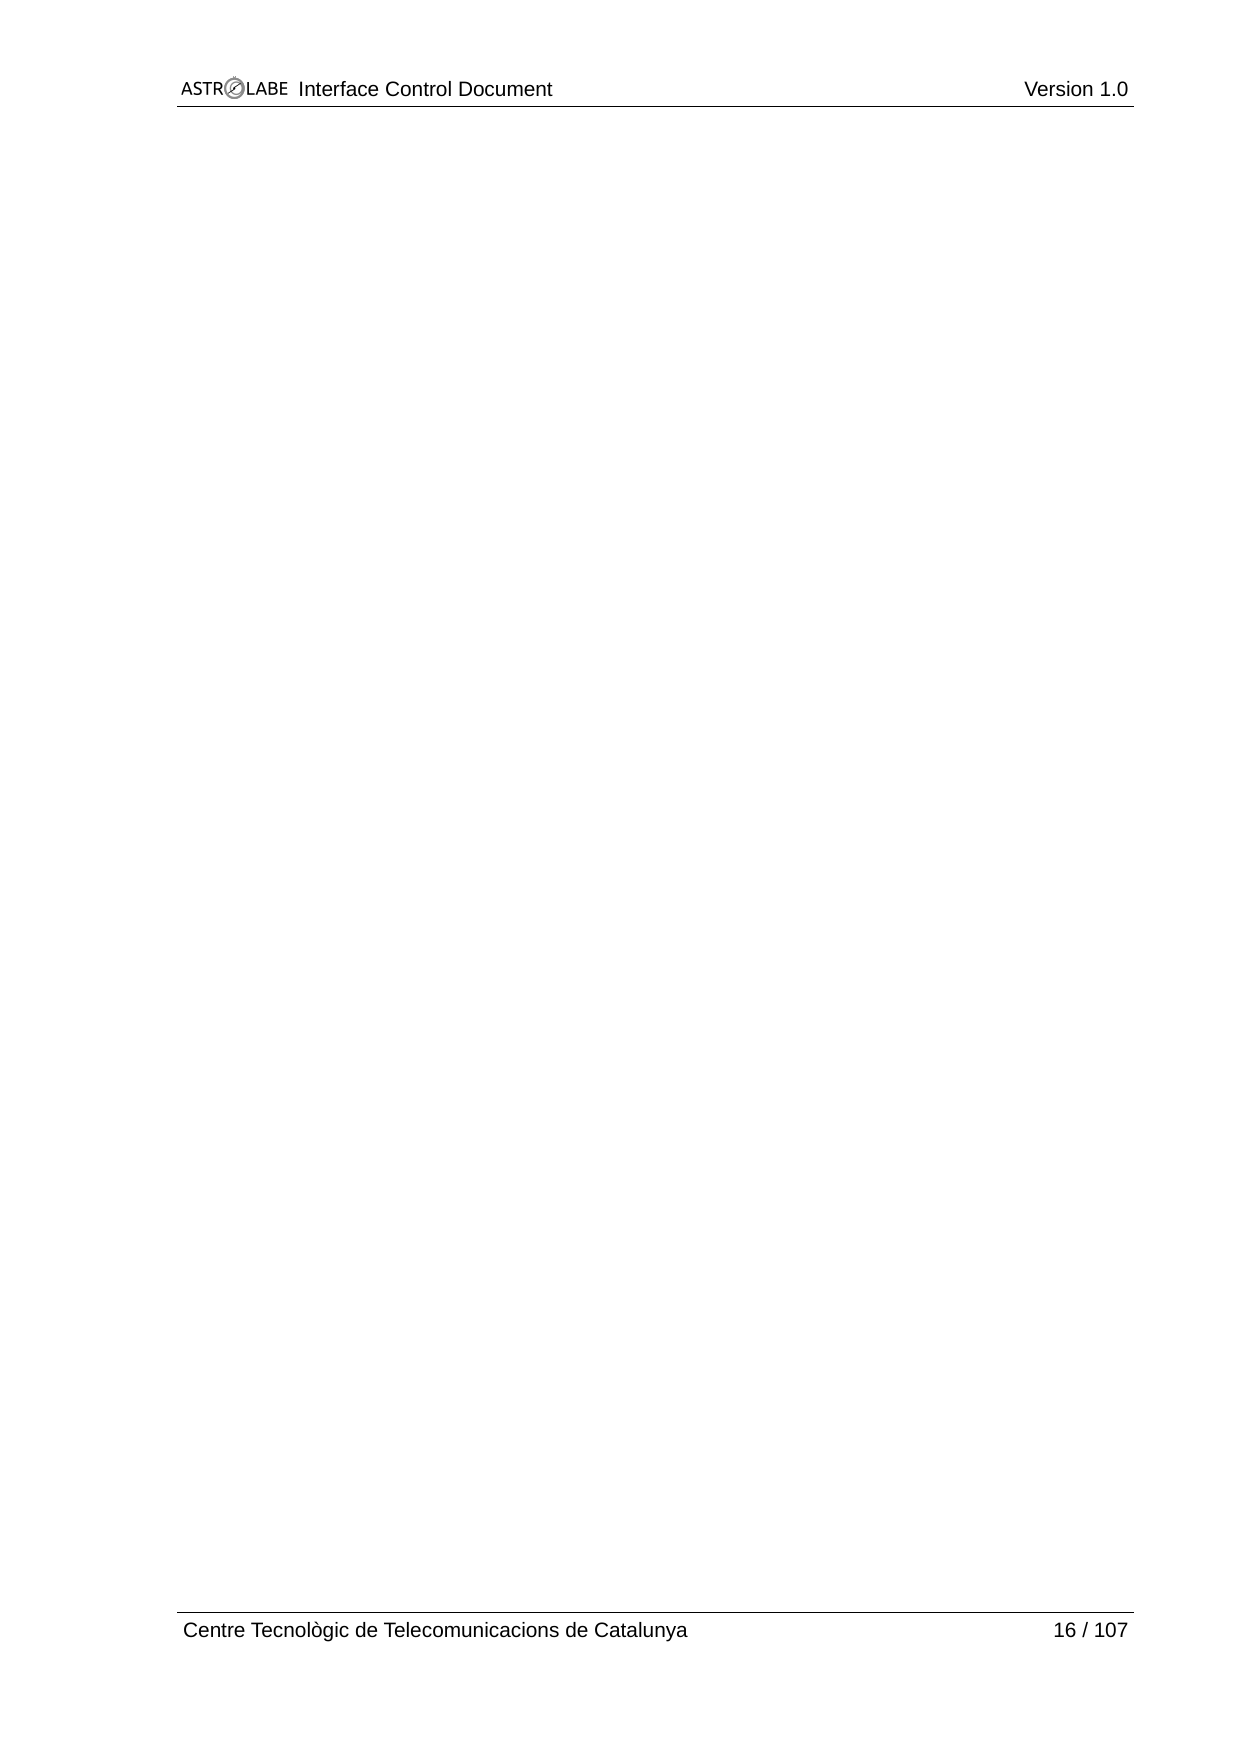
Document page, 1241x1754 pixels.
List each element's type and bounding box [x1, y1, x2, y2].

picture [181, 76, 288, 99]
